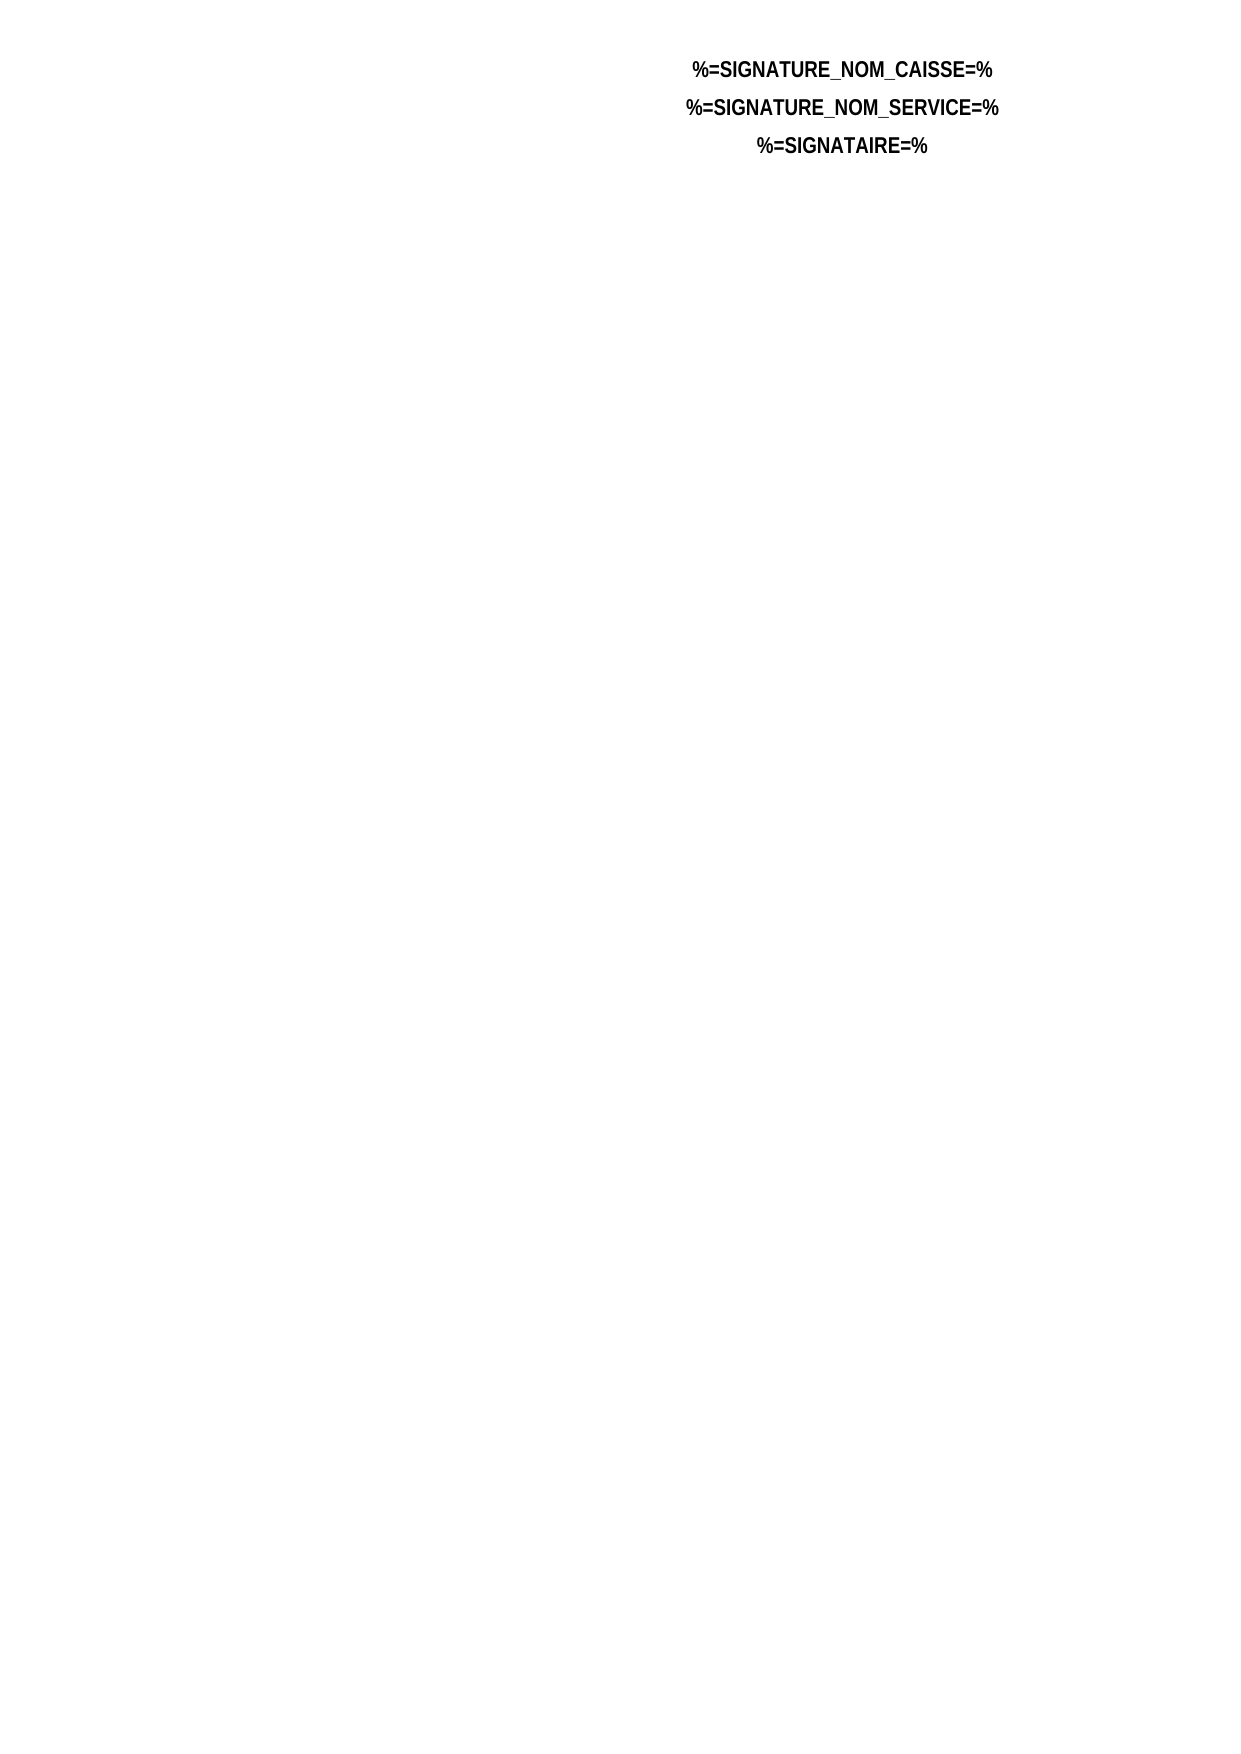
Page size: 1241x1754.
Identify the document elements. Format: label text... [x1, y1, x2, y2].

table_cell [118, 126, 563, 164]
table_cell %=SIGNATURE_NOM_SERVICE=% [563, 88, 1122, 126]
table_header %=SIGNATURE_NOM_CAISSE=% [563, 50, 1122, 88]
table_header [118, 50, 563, 88]
table_cell [118, 88, 563, 126]
table_cell %=SIGNATAIRE=% [563, 126, 1122, 164]
